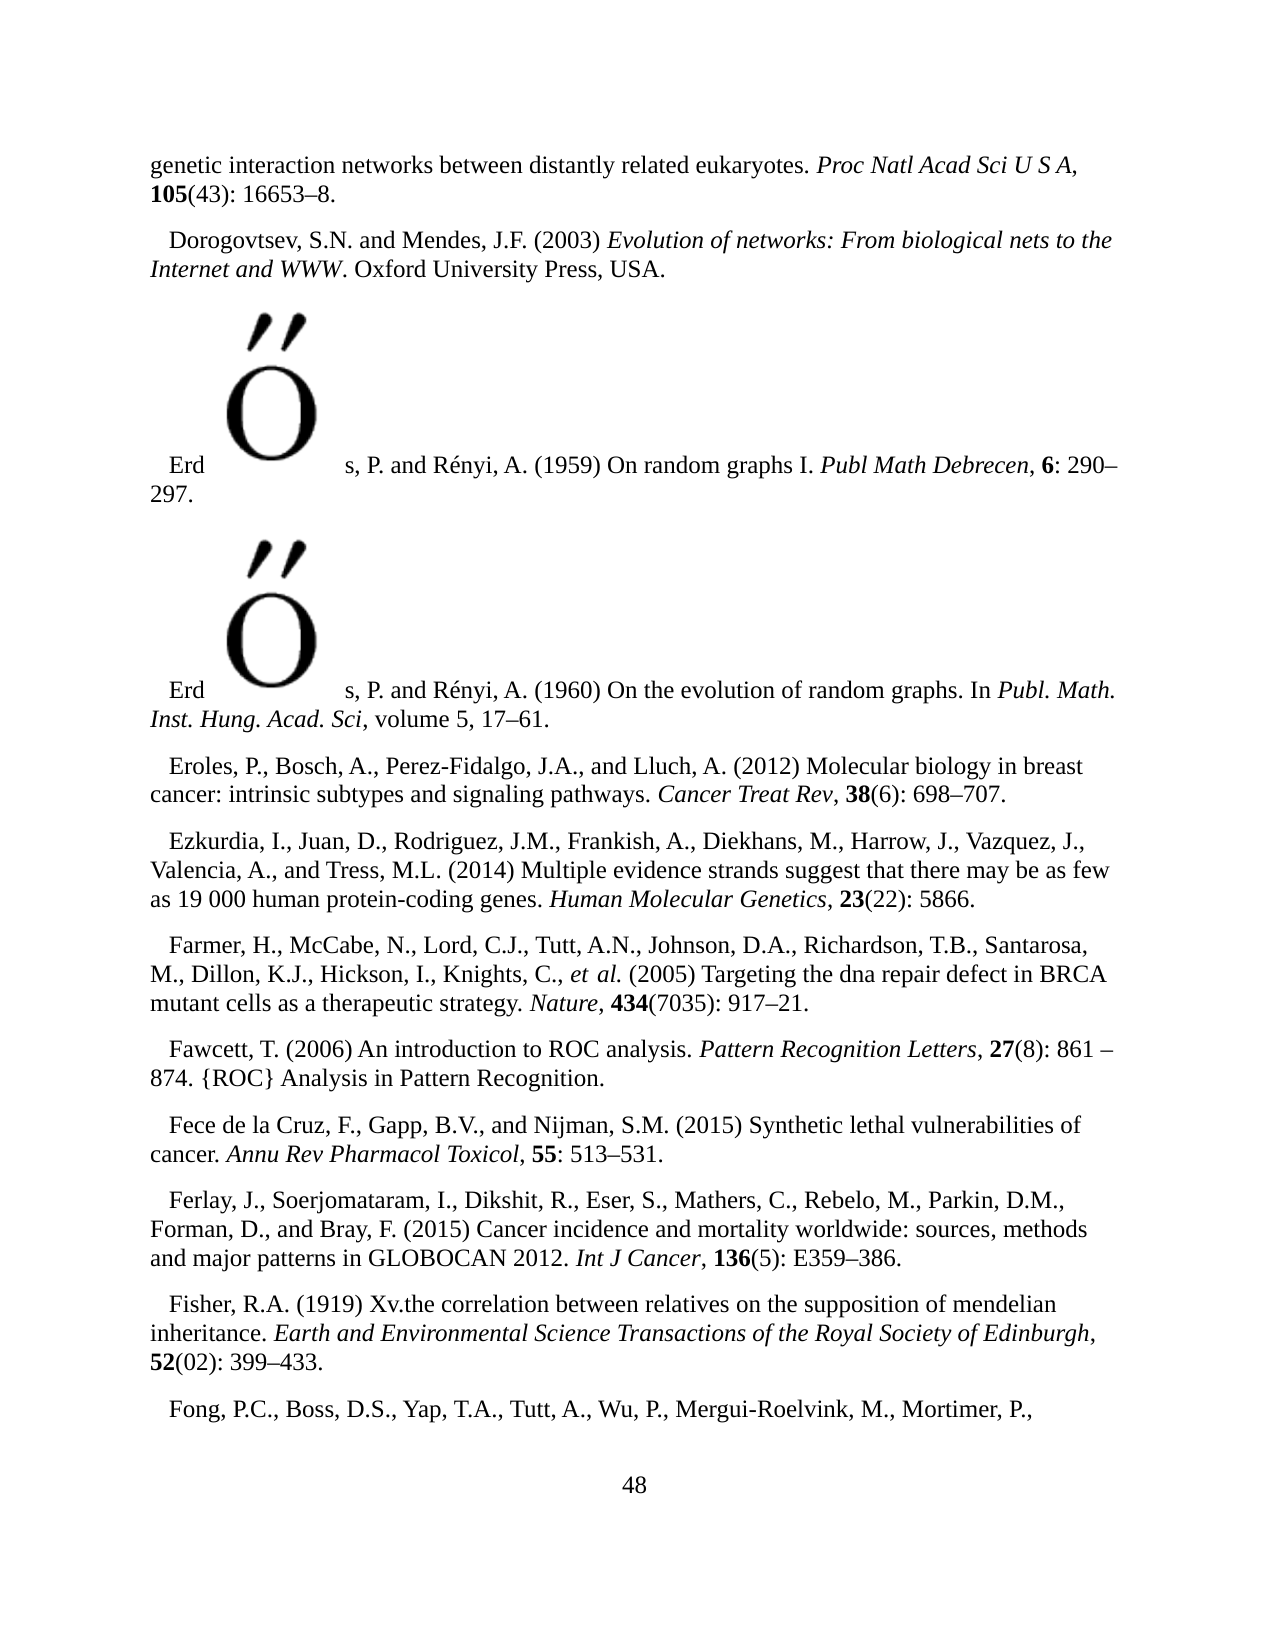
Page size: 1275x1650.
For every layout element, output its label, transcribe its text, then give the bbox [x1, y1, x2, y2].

picture [205, 300, 345, 474]
text Ezkurdia, I., Juan, D., Rodriguez, J.M., Frankish, A., Diekhans, M., Harrow, J., Vazquez, J., Valencia, A., and Tress, M.L. (2014) Multiple evidence strands suggest that there may be as few as 19 000 human protein-coding genes. Human Molecular Genetics, 23(22): 5866. [150, 826, 1125, 912]
picture [205, 525, 345, 699]
text Fece de la Cruz, F., Gapp, B.V., and Nijman, S.M. (2015) Synthetic lethal vulnerabilities of cancer. Annu Rev Pharmacol Toxicol, 55: 513–531. [150, 1110, 1125, 1167]
text Erds, P. and Rényi, A. (1959) On random graphs I. Publ Math Debrecen, 6: 290–297. [150, 301, 1125, 508]
text Fawcett, T. (2006) An introduction to ROC analysis. Pattern Recognition Letters, 27(8): 861 – 874. {ROC} Analysis in Pattern Recognition. [150, 1034, 1125, 1092]
text Erds, P. and Rényi, A. (1960) On the evolution of random graphs. In Publ. Math. Inst. Hung. Acad. Sci, volume 5, 17–61. [150, 526, 1125, 733]
text Ferlay, J., Soerjomataram, I., Dikshit, R., Eser, S., Mathers, C., Rebelo, M., Parkin, D.M., Forman, D., and Bray, F. (2015) Cancer incidence and mortality worldwide: sources, methods and major patterns in GLOBOCAN 2012. Int J Cancer, 136(5): E359–386. [150, 1185, 1125, 1272]
text genetic interaction networks between distantly related eukaryotes. Proc Natl Acad Sci U S A, 105(43): 16653–8. [150, 150, 1125, 207]
text Fisher, R.A. (1919) Xv.the correlation between relatives on the supposition of mendelian inheritance. Earth and Environmental Science Transactions of the Royal Society of Edinburgh, 52(02): 399–433. [150, 1289, 1125, 1376]
text Farmer, H., McCabe, N., Lord, C.J., Tutt, A.N., Johnson, D.A., Richardson, T.B., Santarosa, M., Dillon, K.J., Hickson, I., Knights, C., et al. (2005) Targeting the dna repair defect in BRCA mutant cells as a therapeutic strategy. Nature, 434(7035): 917–21. [150, 930, 1125, 1017]
text Dorogovtsev, S.N. and Mendes, J.F. (2003) Evolution of networks: From biological nets to the Internet and WWW. Oxford University Press, USA. [150, 225, 1125, 283]
text Eroles, P., Bosch, A., Perez-Fidalgo, J.A., and Lluch, A. (2012) Molecular biology in breast cancer: intrinsic subtypes and signaling pathways. Cancer Treat Rev, 38(6): 698–707. [150, 751, 1125, 808]
text Fong, P.C., Boss, D.S., Yap, T.A., Tutt, A., Wu, P., Mergui-Roelvink, M., Mortimer, P., [150, 1394, 1125, 1422]
